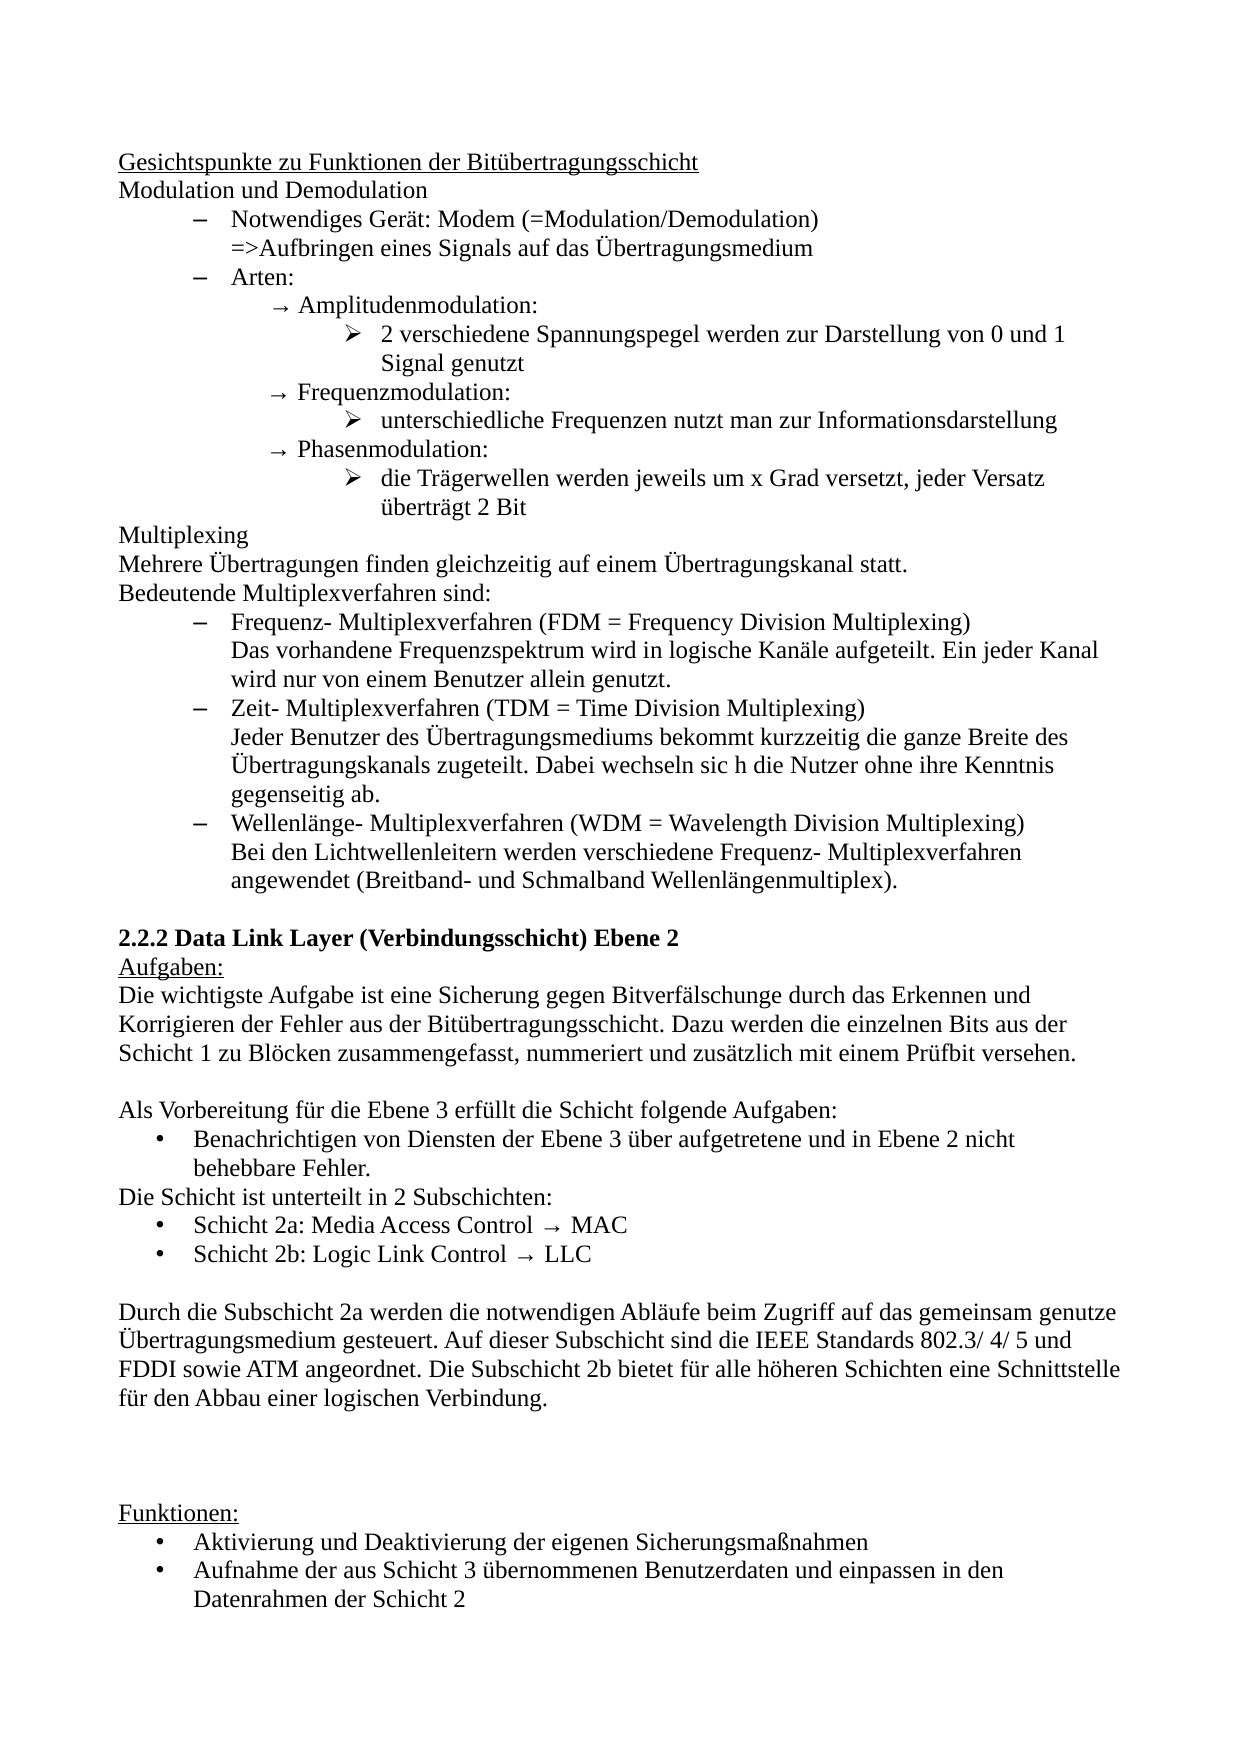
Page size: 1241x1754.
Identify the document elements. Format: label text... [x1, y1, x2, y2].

list Arten: [193, 262, 1122, 291]
list =>Aufbringen eines Signals auf das Übertragungsmedium [193, 233, 1122, 262]
text Aufgaben: [118, 952, 1122, 981]
list Wellenlänge- Multiplexverfahren (WDM = Wavelength Division Multiplexing) [193, 808, 1122, 837]
text Mehrere Übertragungen finden gleichzeitig auf einem Übertragungskanal statt. [118, 549, 1122, 578]
text Gesichtspunkte zu Funktionen der Bitübertragungsschicht [118, 147, 1122, 176]
list Schicht 2a: Media Access Control → MAC [156, 1211, 1122, 1239]
list Bei den Lichtwellenleitern werden verschiedene Frequenz- Multiplexverfahren angewendet (Breitband- und Schmalband Wellenlängenmultiplex). [193, 837, 1122, 894]
list 2 verschiedene Spannungspegel werden zur Darstellung von 0 und 1 Signal genutzt [343, 319, 1122, 377]
list → Amplitudenmodulation: [231, 291, 1122, 319]
list Schicht 2b: Logic Link Control → LLC [156, 1239, 1122, 1268]
text Bedeutende Multiplexverfahren sind: [118, 578, 1122, 607]
list Benachrichtigen von Diensten der Ebene 3 über aufgetretene und in Ebene 2 nicht behebbare Fehler. [156, 1124, 1122, 1182]
list Jeder Benutzer des Übertragungsmediums bekommt kurzzeitig die ganze Breite des Übertragungskanals zugeteilt. Dabei wechseln sic h die Nutzer ohne ihre Kenntnis gegenseitig ab. [193, 722, 1122, 808]
text Modulation und Demodulation [118, 176, 1122, 204]
list unterschiedliche Frequenzen nutzt man zur Informationsdarstellung [343, 406, 1122, 434]
text Die wichtigste Aufgabe ist eine Sicherung gegen Bitverfälschunge durch das Erkennen und Korrigieren der Fehler aus der Bitübertragungsschicht. Dazu werden die einzelnen Bits aus der Schicht 1 zu Blöcken zusammengefasst, nummeriert und zusätzlich mit einem Prüfbit versehen. [118, 981, 1122, 1067]
text 2.2.2 Data Link Layer (Verbindungsschicht) Ebene 2 [118, 923, 1122, 952]
text → Phasenmodulation: [118, 434, 1122, 463]
text Multiplexing [118, 521, 1122, 549]
list Zeit- Multiplexverfahren (TDM = Time Division Multiplexing) [193, 693, 1122, 722]
text Als Vorbereitung für die Ebene 3 erfüllt die Schicht folgende Aufgaben: [118, 1096, 1122, 1124]
list Das vorhandene Frequenzspektrum wird in logische Kanäle aufgeteilt. Ein jeder Kanal wird nur von einem Benutzer allein genutzt. [193, 636, 1122, 693]
list Aufnahme der aus Schicht 3 übernommenen Benutzerdaten und einpassen in den Datenrahmen der Schicht 2 [156, 1556, 1122, 1613]
list Frequenz- Multiplexverfahren (FDM = Frequency Division Multiplexing) [193, 607, 1122, 636]
list die Trägerwellen werden jeweils um x Grad versetzt, jeder Versatz überträgt 2 Bit [343, 463, 1122, 521]
text Funktionen: [118, 1498, 1122, 1527]
list Aktivierung und Deaktivierung der eigenen Sicherungsmaßnahmen [156, 1527, 1122, 1556]
text Durch die Subschicht 2a werden die notwendigen Abläufe beim Zugriff auf das gemeinsam genutze Übertragungsmedium gesteuert. Auf dieser Subschicht sind die IEEE Standards 802.3/ 4/ 5 und FDDI sowie ATM angeordnet. Die Subschicht 2b bietet für alle höheren Schichten eine Schnittstelle für den Abbau einer logischen Verbindung. [118, 1297, 1122, 1412]
text Die Schicht ist unterteilt in 2 Subschichten: [118, 1182, 1122, 1211]
text → Frequenzmodulation: [118, 377, 1122, 406]
list Notwendiges Gerät: Modem (=Modulation/Demodulation) [193, 204, 1122, 233]
